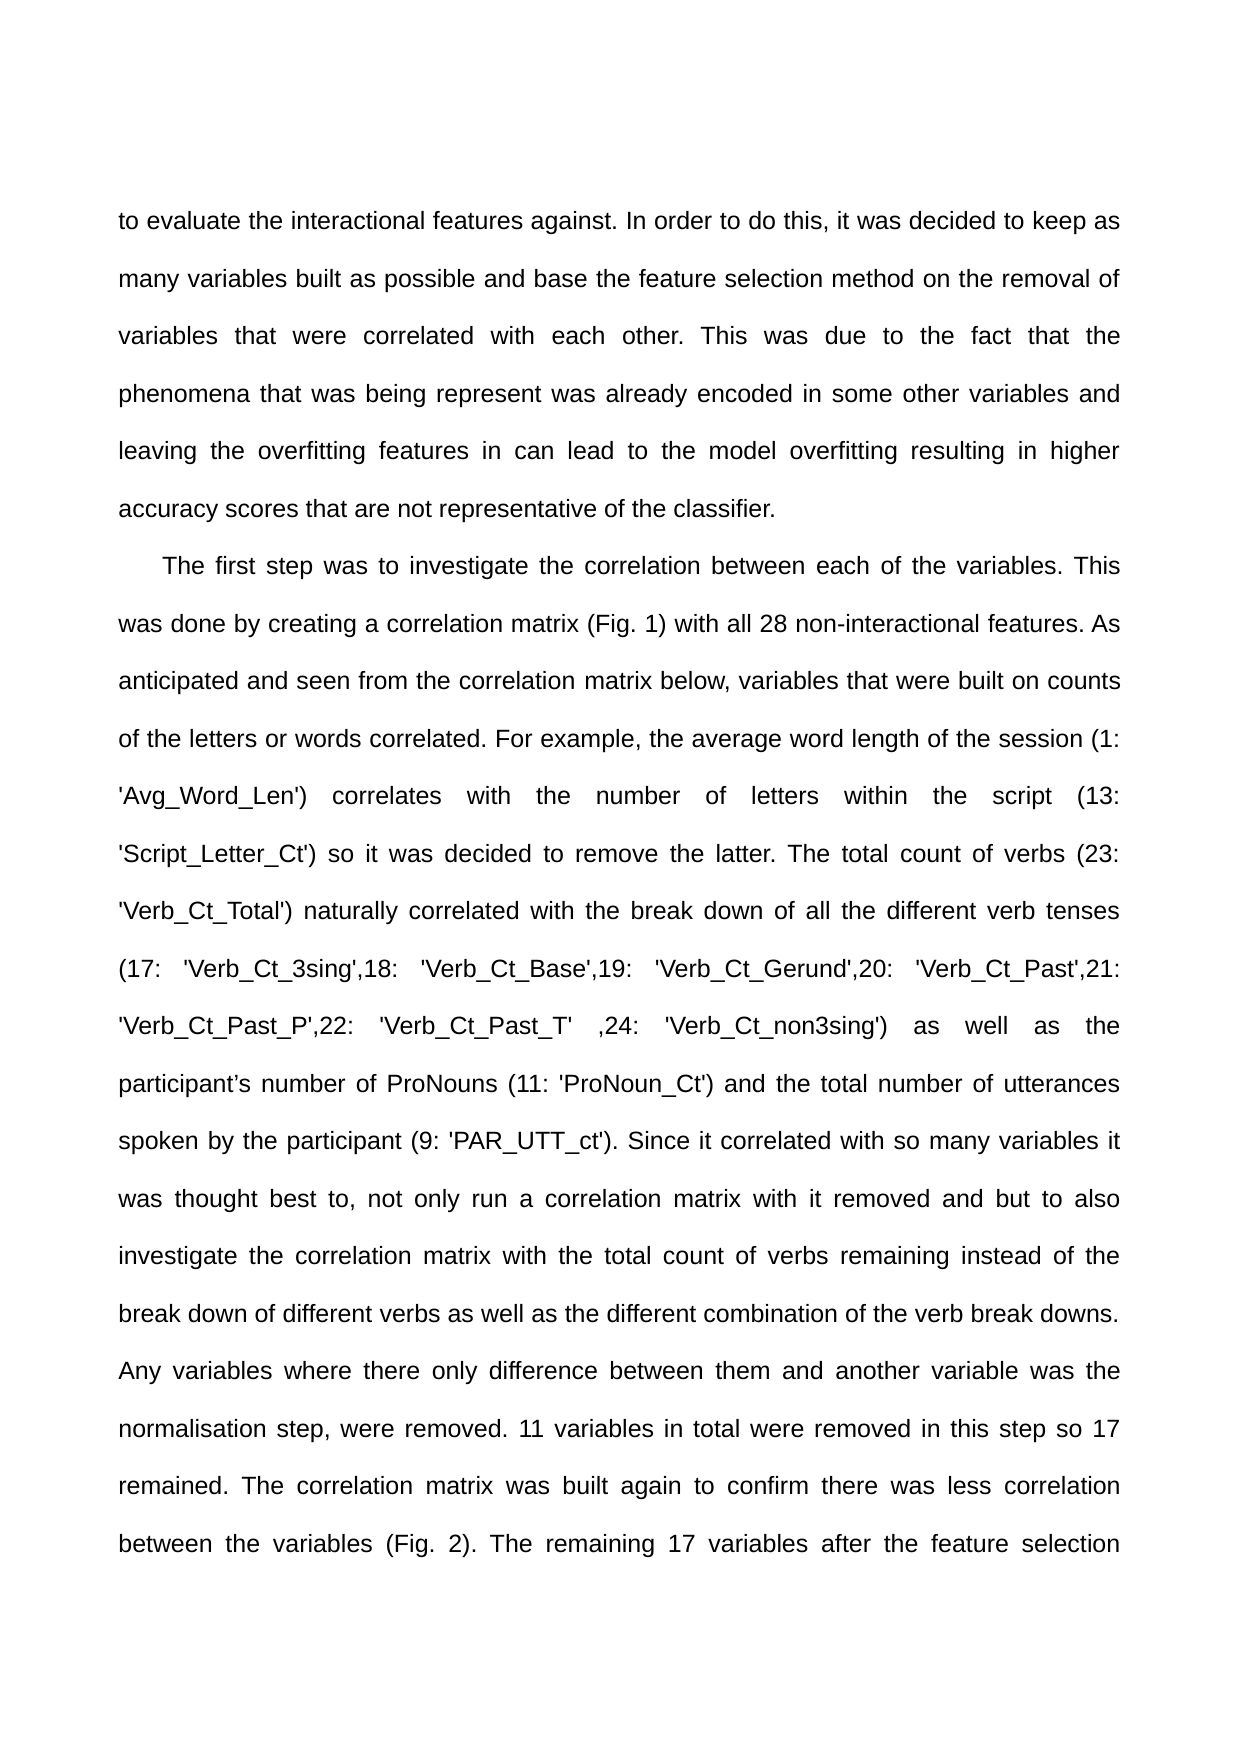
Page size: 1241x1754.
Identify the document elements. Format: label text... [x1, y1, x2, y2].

text The first step was to investigate the correlation between each of the variables. This was done by creating a correlation matrix (Fig. 1) with all 28 non-interactional features. As anticipated and seen from the correlation matrix below, variables that were built on counts of the letters or words correlated. For example, the average word length of the session (1: 'Avg_Word_Len') correlates with the number of letters within the script (13: 'Script_Letter_Ct') so it was decided to remove the latter. The total count of verbs (23: 'Verb_Ct_Total') naturally correlated with the break down of all the different verb tenses (17: 'Verb_Ct_3sing',18: 'Verb_Ct_Base',19: 'Verb_Ct_Gerund',20: 'Verb_Ct_Past',21: 'Verb_Ct_Past_P',22: 'Verb_Ct_Past_T' ,24: 'Verb_Ct_non3sing') as well as the participant’s number of ProNouns (11: 'ProNoun_Ct') and the total number of utterances spoken by the participant (9: 'PAR_UTT_ct'). Since it correlated with so many variables it was thought best to, not only run a correlation matrix with it removed and but to also investigate the correlation matrix with the total count of verbs remaining instead of the break down of different verbs as well as the different combination of the verb break downs. Any variables where there only difference between them and another variable was the normalisation step, were removed. 11 variables in total were removed in this step so 17 remained. The correlation matrix was built again to confirm there was less correlation between the variables (Fig. 2). The remaining 17 variables after the feature selection [118, 551, 1122, 1557]
text to evaluate the interactional features against. In order to do this, it was decided to keep as many variables built as possible and base the feature selection method on the removal of variables that were correlated with each other. This was due to the fact that the phenomena that was being represent was already encoded in some other variables and leaving the overfitting features in can lead to the model overfitting resulting in higher accuracy scores that are not representative of the classifier. [118, 206, 1122, 522]
